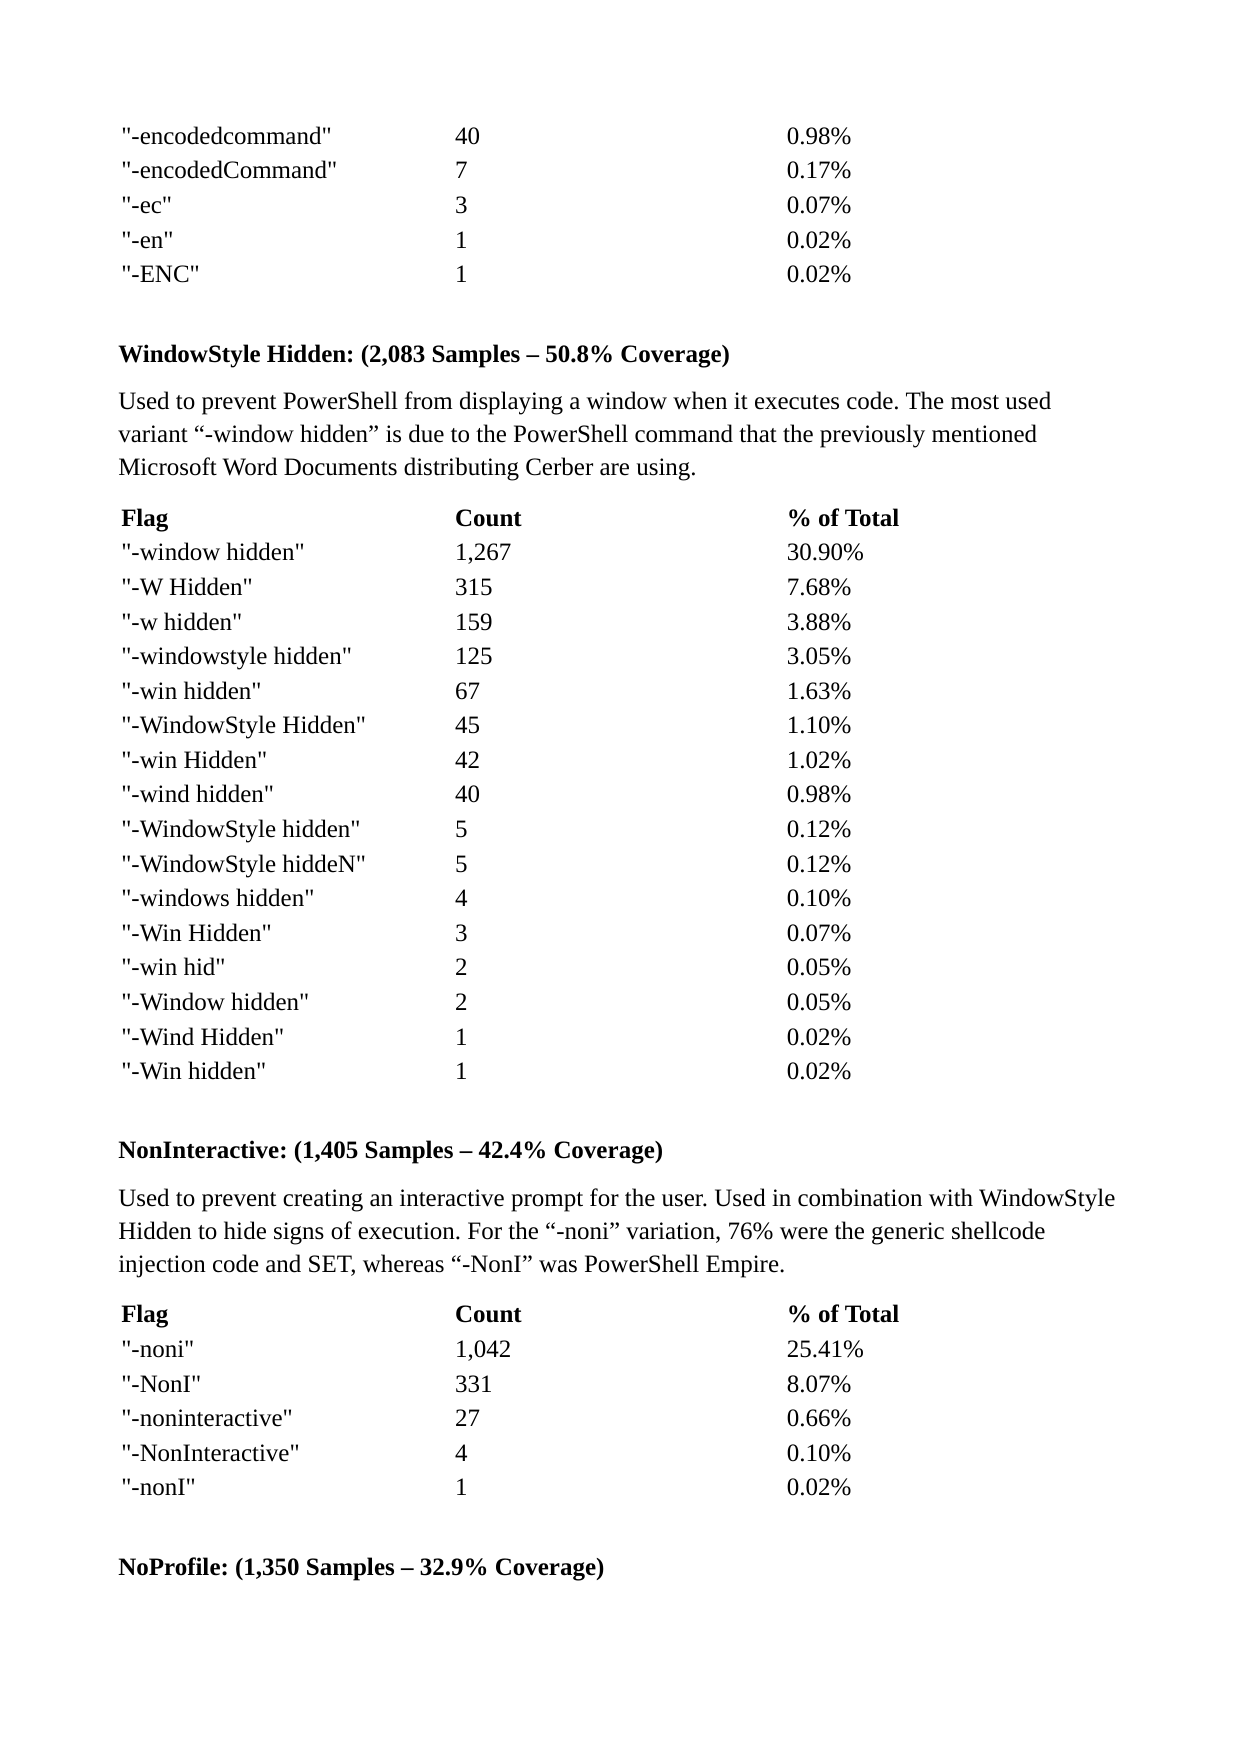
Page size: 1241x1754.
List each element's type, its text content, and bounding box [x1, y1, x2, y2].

table_cell "-win hidden" [118, 673, 452, 707]
table_header Flag [118, 500, 452, 534]
table_cell "-en" [118, 222, 452, 256]
table_cell 2 [452, 950, 784, 984]
table_cell 1.02% [784, 742, 1122, 777]
table_header Flag [118, 1297, 452, 1331]
table_cell "-windowstyle hidden" [118, 638, 452, 673]
table_cell 3 [452, 915, 784, 949]
table_header Count [452, 1297, 784, 1331]
table_cell "-noni" [118, 1331, 452, 1366]
table_cell 0.02% [784, 256, 1122, 291]
table_cell 3 [452, 187, 784, 222]
table_cell 0.07% [784, 915, 1122, 949]
table_cell 0.12% [784, 811, 1122, 846]
table_cell 5 [452, 846, 784, 880]
table_cell 27 [452, 1400, 784, 1435]
table_cell 159 [452, 604, 784, 638]
table_cell "-windows hidden" [118, 880, 452, 915]
table_cell 0.02% [784, 222, 1122, 256]
table_cell 0.10% [784, 880, 1122, 915]
table_cell "-Window hidden" [118, 984, 452, 1019]
table_cell 0.05% [784, 984, 1122, 1019]
table_cell 67 [452, 673, 784, 707]
table_cell 0.07% [784, 187, 1122, 222]
table_cell 30.90% [784, 535, 1122, 569]
table_cell 125 [452, 638, 784, 673]
table_cell 0.05% [784, 950, 1122, 984]
table_cell 8.07% [784, 1366, 1122, 1400]
table_cell "-WindowStyle hidden" [118, 811, 452, 846]
table_cell 1,267 [452, 535, 784, 569]
table_cell "-encodedcommand" [118, 118, 452, 153]
table_cell "-NonI" [118, 1366, 452, 1400]
table_cell "-Wind Hidden" [118, 1019, 452, 1053]
table_cell 3.88% [784, 604, 1122, 638]
table_cell 7 [452, 153, 784, 187]
table_cell "-Win Hidden" [118, 915, 452, 949]
table_cell 0.02% [784, 1019, 1122, 1053]
table_cell "-WindowStyle Hidden" [118, 708, 452, 742]
text WindowStyle Hidden: (2,083 Samples – 50.8% Coverage) [118, 339, 1122, 367]
table_cell 45 [452, 708, 784, 742]
table_cell 40 [452, 777, 784, 811]
table_cell 1 [452, 1470, 784, 1504]
table_cell "-ec" [118, 187, 452, 222]
table_cell 1.63% [784, 673, 1122, 707]
table_cell 0.17% [784, 153, 1122, 187]
table_cell 0.98% [784, 777, 1122, 811]
table_header % of Total [784, 500, 1122, 534]
table_cell 315 [452, 569, 784, 604]
table_cell 25.41% [784, 1331, 1122, 1366]
table_cell 2 [452, 984, 784, 1019]
table_cell "-WindowStyle hiddeN" [118, 846, 452, 880]
text Used to prevent creating an interactive prompt for the user. Used in combination with WindowStyle Hidden to hide signs of execution. For the “-noni” variation, 76% were the generic shellcode injection code and SET, whereas “-NonI” was PowerShell Empire. [118, 1183, 1122, 1278]
table_cell 1,042 [452, 1331, 784, 1366]
text NonInteractive: (1,405 Samples – 42.4% Coverage) [118, 1135, 1122, 1164]
table_cell 1 [452, 1053, 784, 1088]
table_cell "-win Hidden" [118, 742, 452, 777]
table_cell 0.10% [784, 1435, 1122, 1469]
table_cell "-NonInteractive" [118, 1435, 452, 1469]
table_cell 331 [452, 1366, 784, 1400]
table_cell 0.98% [784, 118, 1122, 153]
table_cell 0.66% [784, 1400, 1122, 1435]
table_cell "-wind hidden" [118, 777, 452, 811]
table_header % of Total [784, 1297, 1122, 1331]
table_header Count [452, 500, 784, 534]
table_cell "-Win hidden" [118, 1053, 452, 1088]
table_cell 42 [452, 742, 784, 777]
table_cell "-win hid" [118, 950, 452, 984]
table_cell 1 [452, 222, 784, 256]
table_cell 4 [452, 1435, 784, 1469]
table_cell "-ENC" [118, 256, 452, 291]
table_cell 5 [452, 811, 784, 846]
table_cell 0.02% [784, 1470, 1122, 1504]
table_cell 4 [452, 880, 784, 915]
table_cell "-W Hidden" [118, 569, 452, 604]
text Used to prevent PowerShell from displaying a window when it executes code. The most used variant “-window hidden” is due to the PowerShell command that the previously mentioned Microsoft Word Documents distributing Cerber are using. [118, 386, 1122, 481]
table_cell "-w hidden" [118, 604, 452, 638]
table_cell 7.68% [784, 569, 1122, 604]
table_cell 0.02% [784, 1053, 1122, 1088]
text NoProfile: (1,350 Samples – 32.9% Coverage) [118, 1552, 1122, 1581]
table_cell "-nonI" [118, 1470, 452, 1504]
table_cell "-window hidden" [118, 535, 452, 569]
table_cell 0.12% [784, 846, 1122, 880]
table_cell "-noninteractive" [118, 1400, 452, 1435]
table_cell 3.05% [784, 638, 1122, 673]
table_cell "-encodedCommand" [118, 153, 452, 187]
table_cell 1 [452, 1019, 784, 1053]
table_cell 40 [452, 118, 784, 153]
table_cell 1.10% [784, 708, 1122, 742]
table_cell 1 [452, 256, 784, 291]
